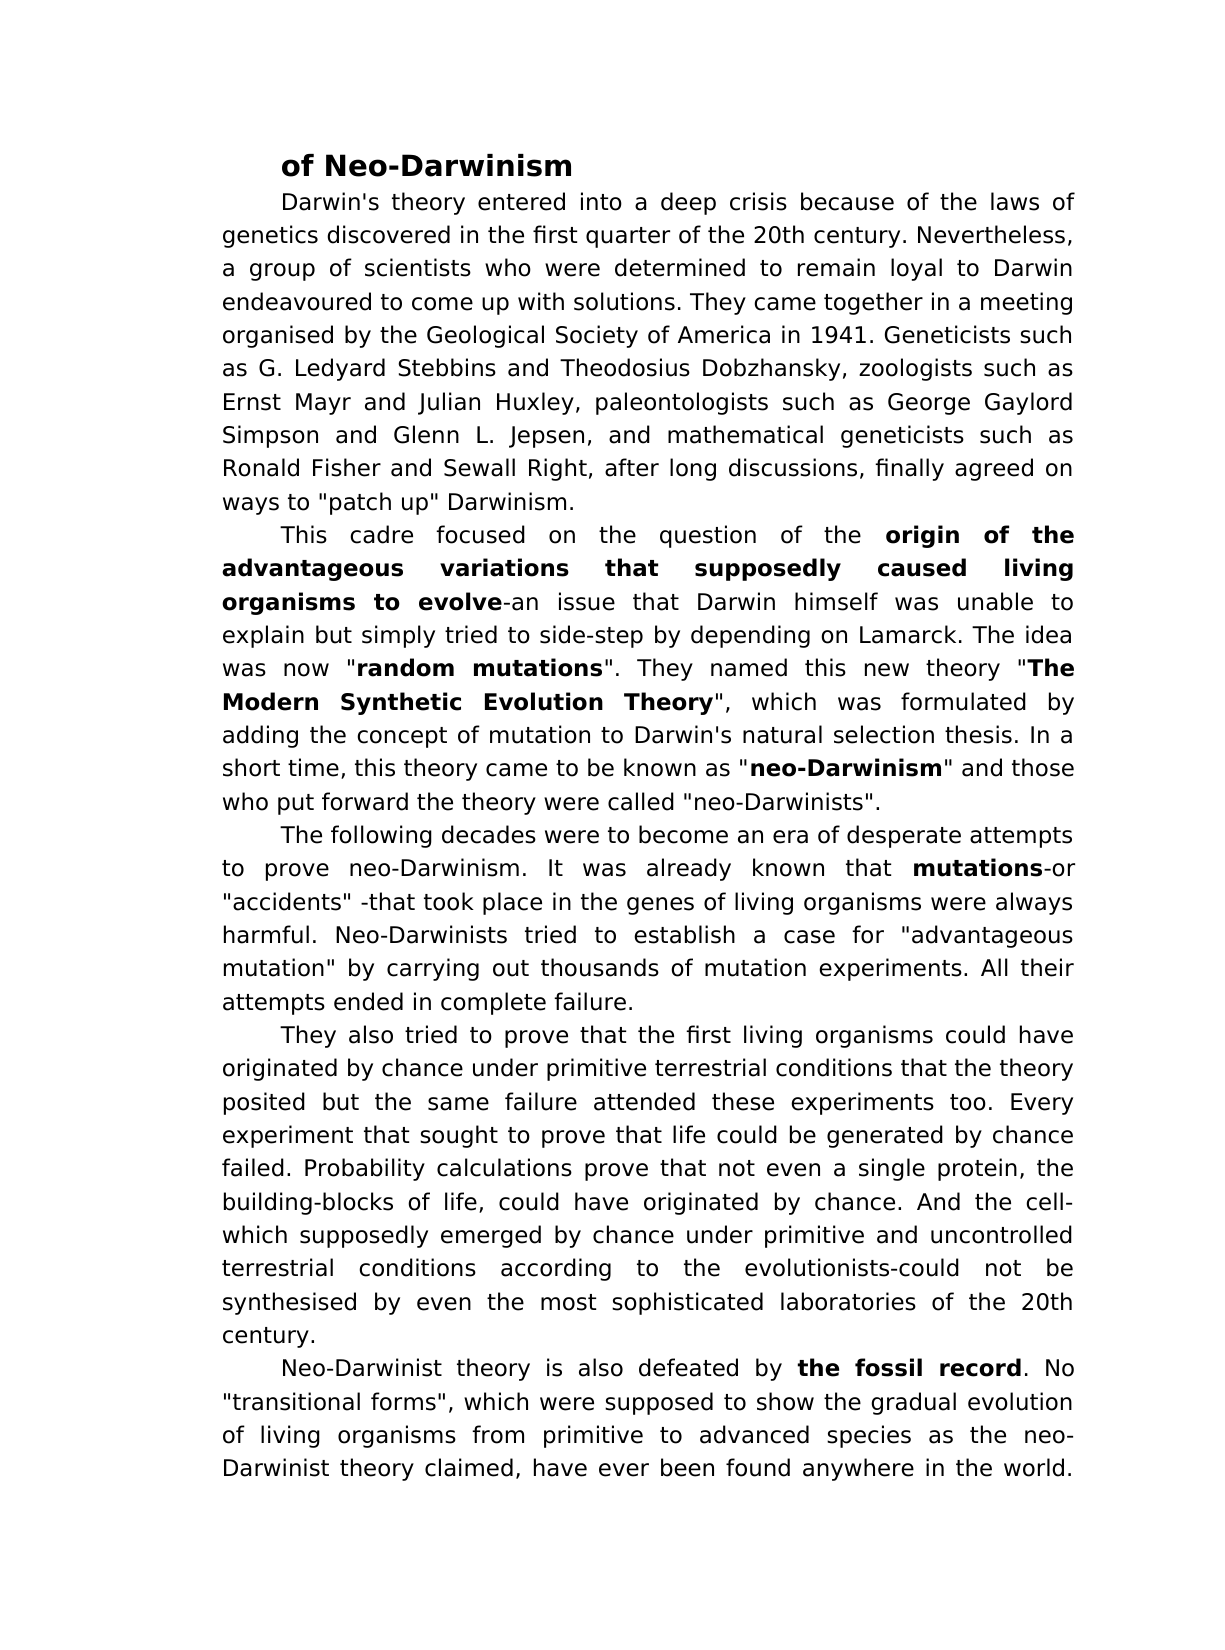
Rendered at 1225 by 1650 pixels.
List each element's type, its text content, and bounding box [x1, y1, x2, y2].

text of Neo-Darwinism [222, 150, 1075, 183]
text The following decades were to become an era of desperate attempts to prove neo-Darwinism. It was already known that mutations-or "accidents" -that took place in the genes of living organisms were always harmful. Neo-Darwinists tried to establish a case for "advantageous mutation" by carrying out thousands of mutation experiments. All their attempts ended in complete failure. [222, 817, 1075, 1017]
text They also tried to prove that the first living organisms could have originated by chance under primitive terrestrial conditions that the theory posited but the same failure attended these experiments too. Every experiment that sought to prove that life could be generated by chance failed. Probability calculations prove that not even a single protein, the building-blocks of life, could have originated by chance. And the cell-which supposedly emerged by chance under primitive and uncontrolled terrestrial conditions according to the evolutionists-could not be synthesised by even the most sophisticated laboratories of the 20th century. [222, 1017, 1075, 1350]
text Darwin's theory entered into a deep crisis because of the laws of genetics discovered in the first quarter of the 20th century. Nevertheless, a group of scientists who were determined to remain loyal to Darwin endeavoured to come up with solutions. They came together in a meeting organised by the Geological Society of America in 1941. Geneticists such as G. Ledyard Stebbins and Theodosius Dobzhansky, zoologists such as Ernst Mayr and Julian Huxley, paleontologists such as George Gaylord Simpson and Glenn L. Jepsen, and mathematical geneticists such as Ronald Fisher and Sewall Right, after long discussions, finally agreed on ways to "patch up" Darwinism. [222, 183, 1075, 517]
text This cadre focused on the question of the origin of the advantageous variations that supposedly caused living organisms to evolve-an issue that Darwin himself was unable to explain but simply tried to side-step by depending on Lamarck. The idea was now "random mutations". They named this new theory "The Modern Synthetic Evolution Theory", which was formulated by adding the concept of mutation to Darwin's natural selection thesis. In a short time, this theory came to be known as "neo-Darwinism" and those who put forward the theory were called "neo-Darwinists". [222, 517, 1075, 817]
text Neo-Darwinist theory is also defeated by the fossil record. No "transitional forms", which were supposed to show the gradual evolution of living organisms from primitive to advanced species as the neo-Darwinist theory claimed, have ever been found anywhere in the world. [222, 1350, 1075, 1483]
